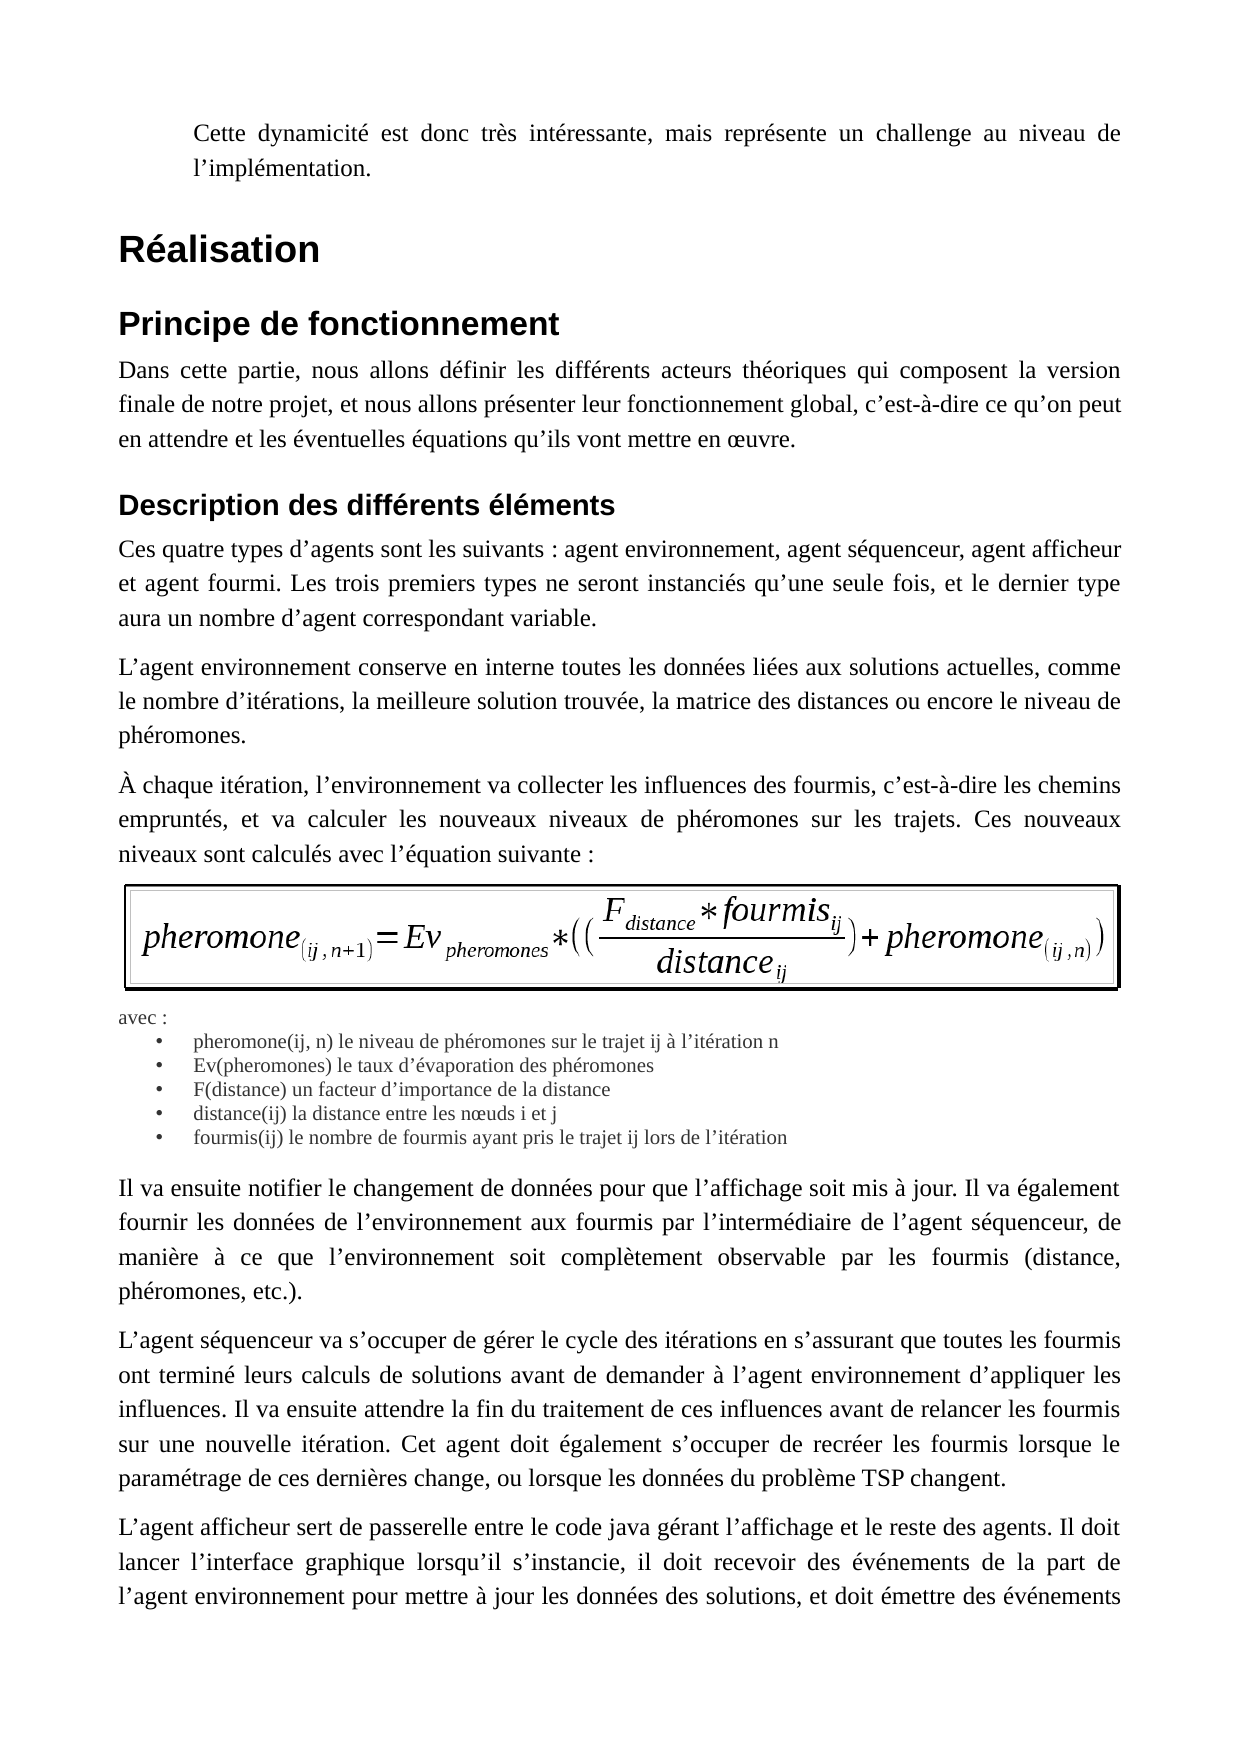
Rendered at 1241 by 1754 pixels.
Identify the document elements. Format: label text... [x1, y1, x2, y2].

list distance(ij) la distance entre les nœuds i et j [156, 1101, 1122, 1125]
text Ces quatre types d’agents sont les suivants : agent environnement, agent séquenceur, agent afficheur et agent fourmi. Les trois premiers types ne seront instanciés qu’une seule fois, et le dernier type aura un nombre d’agent correspondant variable. [118, 534, 1122, 631]
text L’agent afficheur sert de passerelle entre le code java gérant l’affichage et le reste des agents. Il doit lancer l’interface graphique lorsqu’il s’instancie, il doit recevoir des événements de la part de l’agent environnement pour mettre à jour les données des solutions, et doit émettre des événements [118, 1512, 1122, 1610]
list F(distance) un facteur d’importance de la distance [156, 1077, 1122, 1101]
text À chaque itération, l’environnement va collecter les influences des fourmis, c’est-à-dire les chemins empruntés, et va calculer les nouveaux niveaux de phéromones sur les trajets. Ces nouveaux niveaux sont calculés avec l’équation suivante : [118, 770, 1122, 867]
text L’agent séquenceur va s’occuper de gérer le cycle des itérations en s’assurant que toutes les fourmis ont terminé leurs calculs de solutions avant de demander à l’agent environnement d’appliquer les influences. Il va ensuite attendre la fin du traitement de ces influences avant de relancer les fourmis sur une nouvelle itération. Cet agent doit également s’occuper de recréer les fourmis lorsque le paramétrage de ces dernières change, ou lorsque les données du problème TSP changent. [118, 1326, 1122, 1492]
list Cette dynamicité est donc très intéressante, mais représente un challenge au niveau de l’implémentation. [156, 118, 1122, 181]
text avec : [118, 993, 1122, 1029]
list Ev(pheromones) le taux d’évaporation des phéromones [156, 1053, 1122, 1077]
list fourmis(ij) le nombre de fourmis ayant pris le trajet ij lors de l’itération [156, 1125, 1122, 1149]
subtitle Description des différents éléments [118, 487, 1122, 521]
subtitle Principe de fonctionnement [118, 304, 1122, 342]
text Il va ensuite notifier le changement de données pour que l’affichage soit mis à jour. Il va également fournir les données de l’environnement aux fourmis par l’intermédiaire de l’agent séquenceur, de manière à ce que l’environnement soit complètement observable par les fourmis (distance, phéromones, etc.). [118, 1173, 1122, 1305]
subtitle Réalisation [118, 227, 1122, 270]
text L’agent environnement conserve en interne toutes les données liées aux solutions actuelles, comme le nombre d’itérations, la meilleure solution trouvée, la matrice des distances ou encore le niveau de phéromones. [118, 652, 1122, 749]
text Dans cette partie, nous allons définir les différents acteurs théoriques qui composent la version finale de notre projet, et nous allons présenter leur fonctionnement global, c’est-à-dire ce qu’on peut en attendre et les éventuelles équations qu’ils vont mettre en œuvre. [118, 355, 1122, 452]
picture [118, 878, 1123, 993]
list pheromone(ij, n) le niveau de phéromones sur le trajet ij à l’itération n [156, 1029, 1122, 1053]
